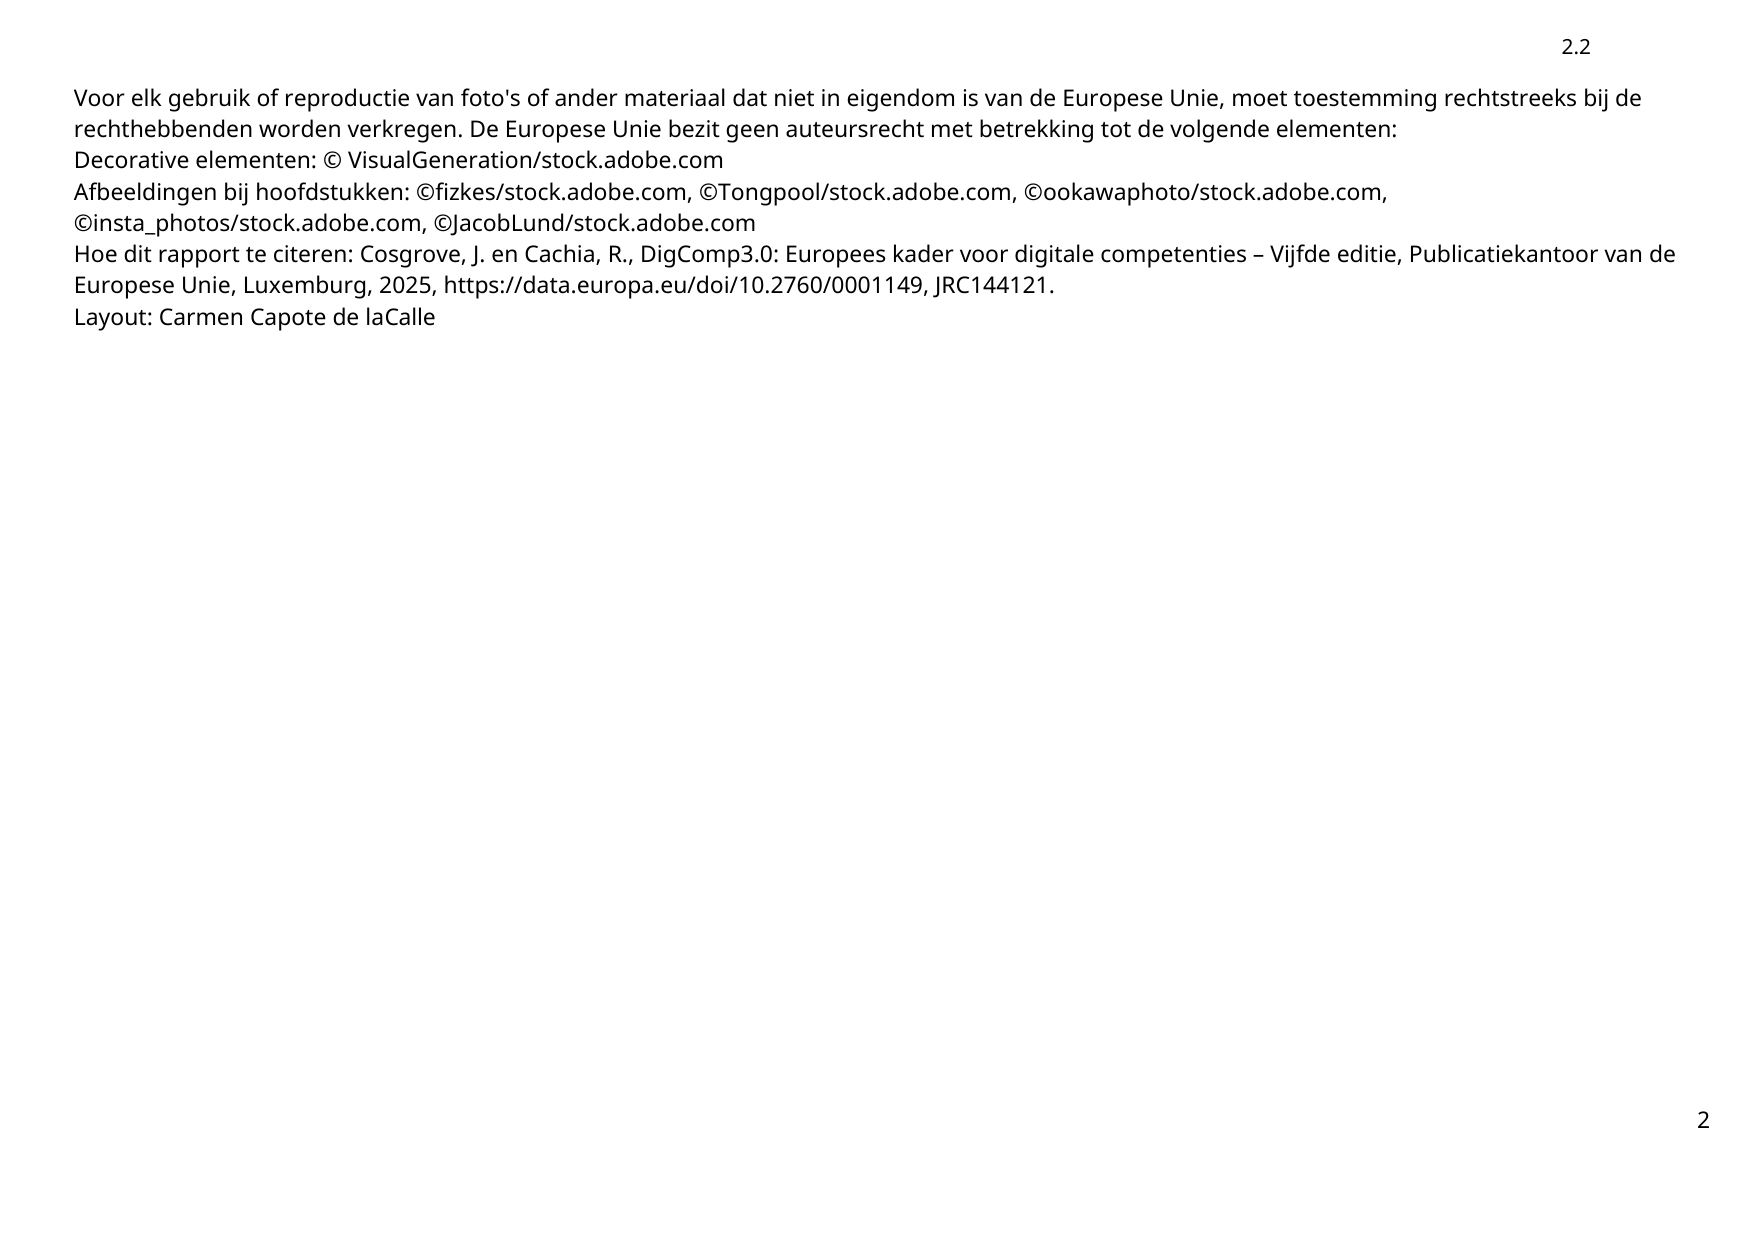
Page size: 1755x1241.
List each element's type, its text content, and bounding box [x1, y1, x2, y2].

text Hoe dit rapport te citeren: Cosgrove, J. en Cachia, R., DigComp3.0: Europees kader voor digitale competenties – Vijfde editie, Publicatiekantoor van de Europese Unie, Luxemburg, 2025, https://data.europa.eu/doi/10.2760/0001149, JRC144121. [74, 238, 1710, 300]
text Voor elk gebruik of reproductie van foto's of ander materiaal dat niet in eigendom is van de Europese Unie, moet toestemming rechtstreeks bij de rechthebbenden worden verkregen. De Europese Unie bezit geen auteursrecht met betrekking tot de volgende elementen: [74, 82, 1710, 144]
text Decorative elementen: © VisualGeneration/stock.adobe.com [74, 144, 1710, 175]
text Afbeeldingen bij hoofdstukken: ©fizkes/stock.adobe.com, ©Tongpool/stock.adobe.com, ©ookawaphoto/stock.adobe.com, ©insta_photos/stock.adobe.com, ©JacobLund/stock.adobe.com [74, 175, 1710, 238]
text Layout: Carmen Capote de laCalle [74, 300, 1710, 332]
